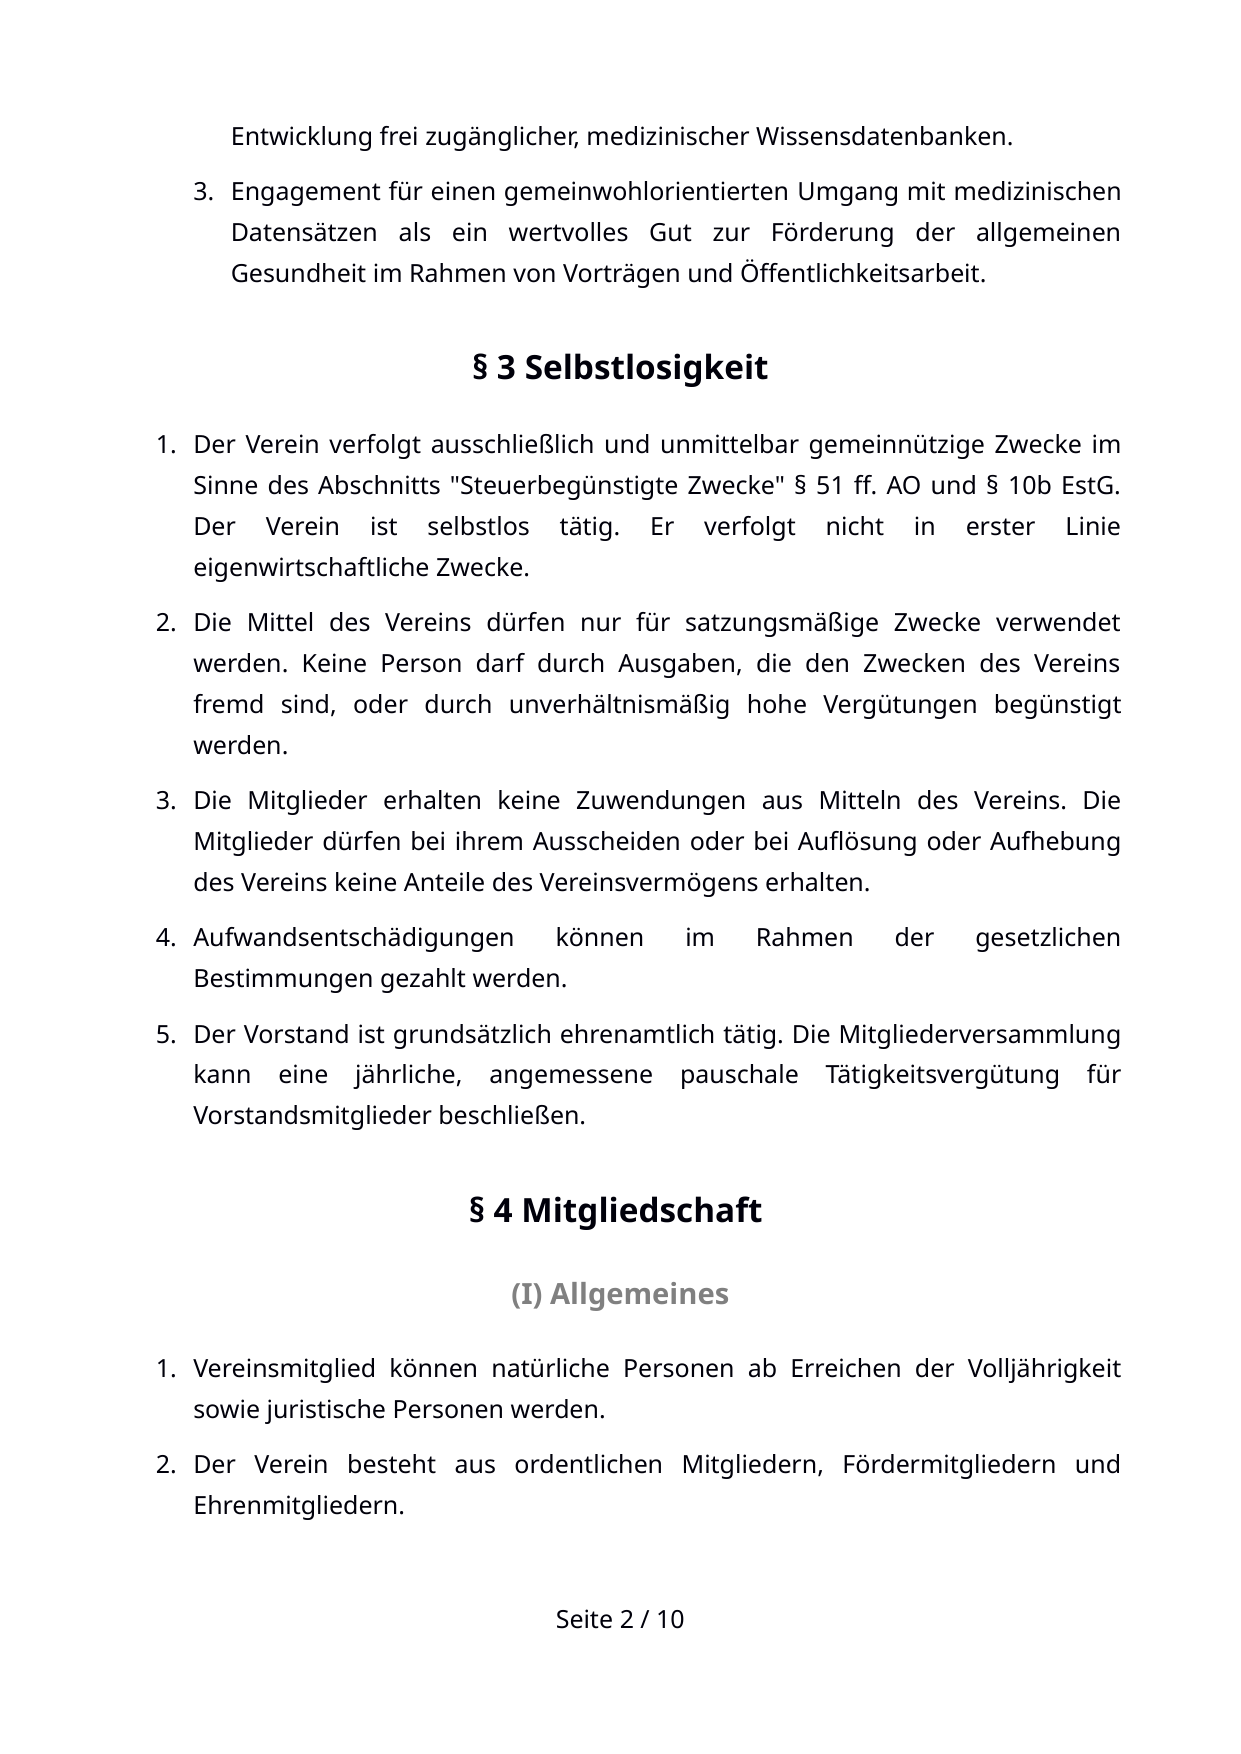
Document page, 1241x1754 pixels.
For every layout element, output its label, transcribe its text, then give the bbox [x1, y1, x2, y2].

subtitle (I) Allgemeines [118, 1273, 1122, 1313]
list Vereinsmitglied können natürliche Personen ab Erreichen der Volljährigkeit sowie juristische Personen werden. [156, 1351, 1122, 1425]
subtitle § 3 Selbstlosigkeit [118, 344, 1122, 389]
list Die Mitglieder erhalten keine Zuwendungen aus Mitteln des Vereins. Die Mitglieder dürfen bei ihrem Ausscheiden oder bei Auflösung oder Aufhebung des Vereins keine Anteile des Vereinsvermögens erhalten. [156, 783, 1122, 899]
list Der Verein besteht aus ordentlichen Mitgliedern, Fördermitgliedern und Ehrenmitgliedern. [156, 1447, 1122, 1522]
subtitle § 4 Mitgliedschaft [118, 1187, 1122, 1232]
list Entwicklung frei zugänglicher, medizinischer Wissensdatenbanken. [193, 118, 1122, 152]
list Engagement für einen gemeinwohlorientierten Umgang mit medizinischen Datensätzen als ein wertvolles Gut zur Förderung der allgemeinen Gesundheit im Rahmen von Vorträgen und Öffentlichkeitsarbeit. [193, 173, 1122, 289]
list Die Mittel des Vereins dürfen nur für satzungsmäßige Zwecke verwendet werden. Keine Person darf durch Ausgaben, die den Zwecken des Vereins fremd sind, oder durch unverhältnismäßig hohe Vergütungen begünstigt werden. [156, 605, 1122, 762]
list Der Verein verfolgt ausschließlich und unmittelbar gemeinnützige Zwecke im Sinne des Abschnitts "Steuerbegünstigte Zwecke" § 51 ff. AO und § 10b EstG. Der Verein ist selbstlos tätig. Er verfolgt nicht in erster Linie eigenwirtschaftliche Zwecke. [156, 427, 1122, 584]
list Aufwandsentschädigungen können im Rahmen der gesetzlichen Bestimmungen gezahlt werden. [156, 920, 1122, 995]
list Der Vorstand ist grundsätzlich ehrenamtlich tätig. Die Mitgliederversammlung kann eine jährliche, angemessene pauschale Tätigkeitsvergütung für Vorstandsmitglieder beschließen. [156, 1016, 1122, 1132]
